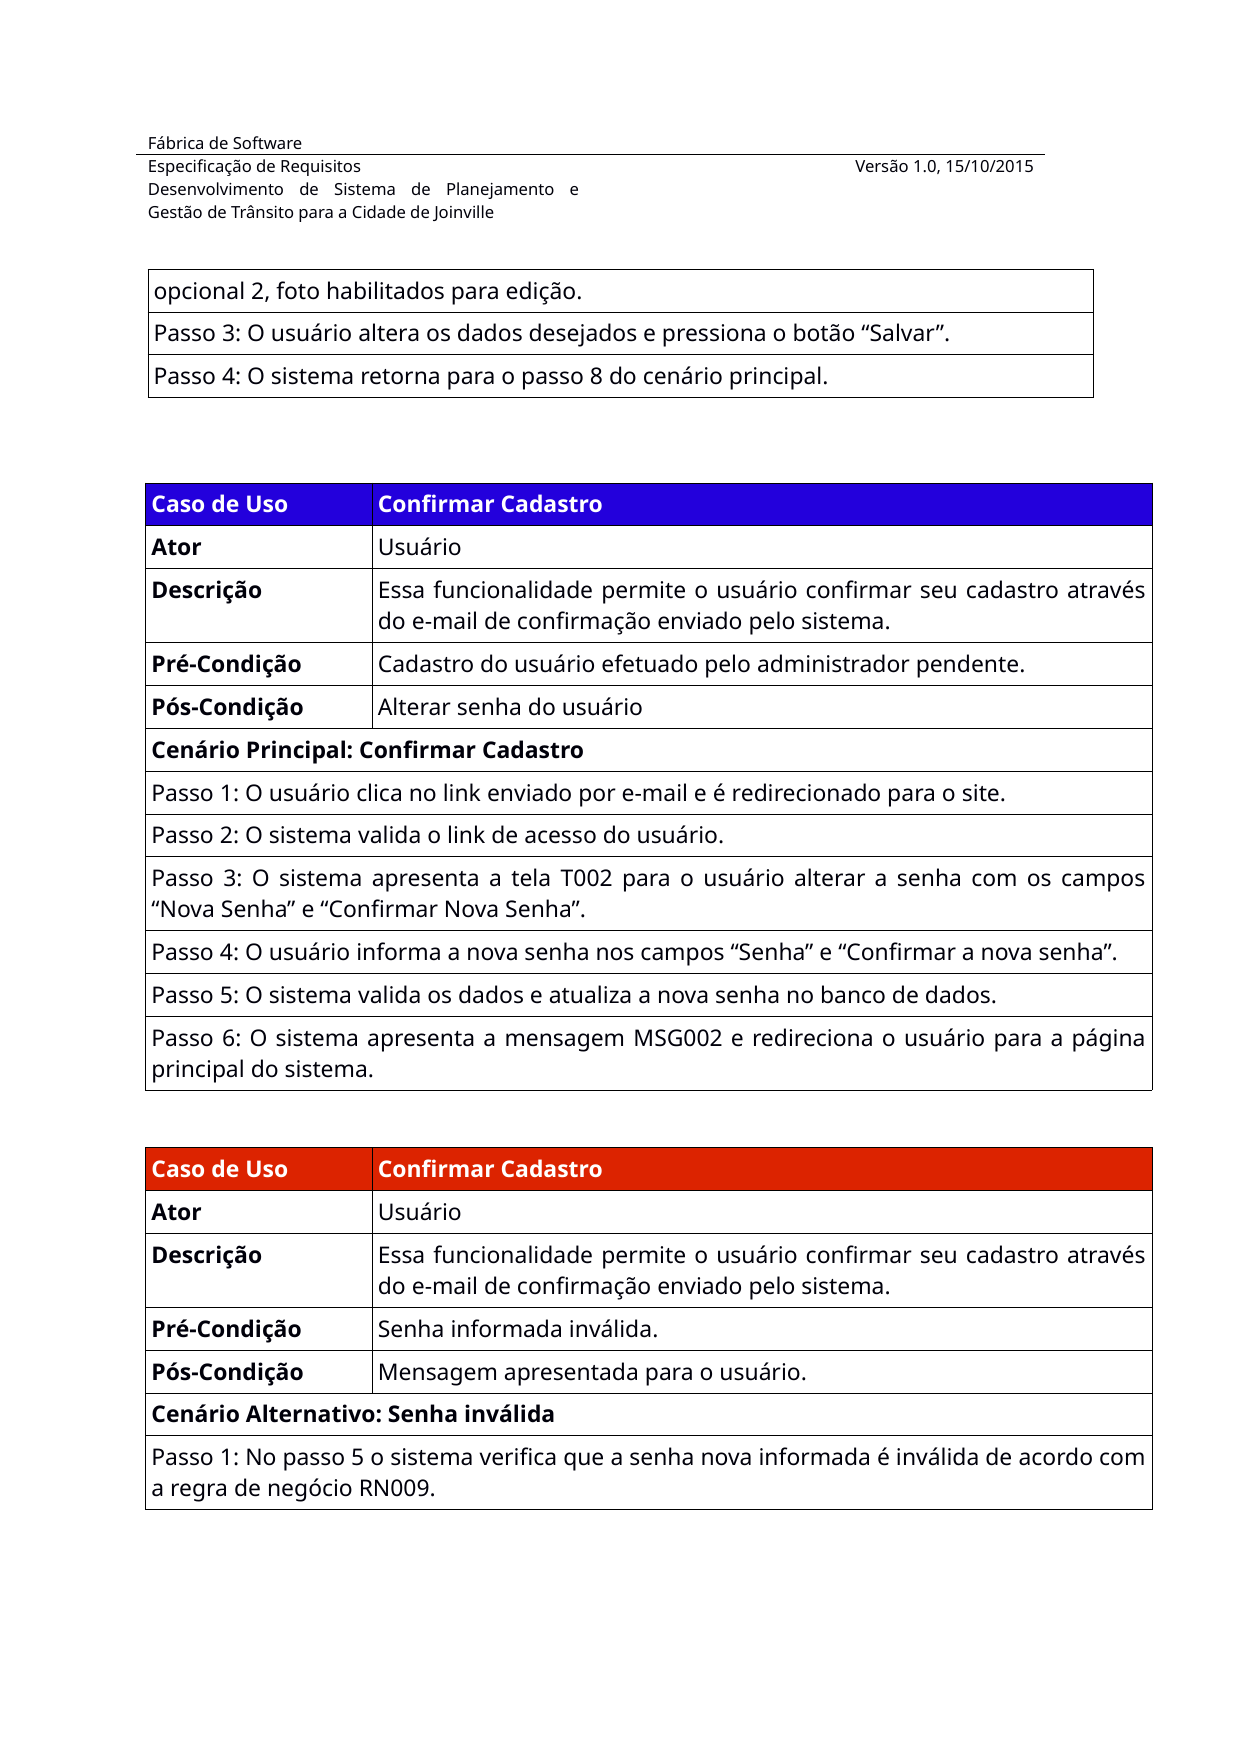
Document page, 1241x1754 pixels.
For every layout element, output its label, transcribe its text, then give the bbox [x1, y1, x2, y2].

table_cell Ator [146, 526, 372, 568]
table_cell Ator [146, 1191, 372, 1233]
table_cell Passo 6: O sistema apresenta a mensagem MSG002 e redireciona o usuário para a página principal do sistema. [146, 1017, 1152, 1090]
table_header Caso de Uso [146, 1148, 372, 1190]
table_cell Cenário Alternativo: Senha inválida [146, 1394, 1152, 1435]
table_cell Passo 1: O usuário clica no link enviado por e-mail e é redirecionado para o site. [146, 772, 1152, 813]
table_cell Senha informada inválida. [373, 1308, 1152, 1349]
table_cell Cadastro do usuário efetuado pelo administrador pendente. [373, 643, 1152, 685]
table_cell Usuário [373, 526, 1152, 568]
table_cell Pós-Condição [146, 1351, 372, 1392]
table_cell Alterar senha do usuário [373, 686, 1152, 728]
table_header Confirmar Cadastro [373, 1148, 1152, 1190]
table_cell Passo 2: O sistema valida o link de acesso do usuário. [146, 815, 1152, 856]
table_cell Passo 1: No passo 5 o sistema verifica que a senha nova informada é inválida de acordo com a regra de negócio RN009. [146, 1436, 1152, 1509]
table_cell Passo 4: O sistema retorna para o passo 8 do cenário principal. [149, 355, 1093, 397]
table_cell Essa funcionalidade permite o usuário confirmar seu cadastro através do e-mail de confirmação enviado pelo sistema. [373, 569, 1152, 642]
table_cell Passo 3: O sistema apresenta a tela T002 para o usuário alterar a senha com os campos “Nova Senha” e “Confirmar Nova Senha”. [146, 857, 1152, 930]
table_header Caso de Uso [146, 484, 372, 525]
table_cell Passo 3: O usuário altera os dados desejados e pressiona o botão “Salvar”. [149, 313, 1093, 354]
table_cell Pré-Condição [146, 1308, 372, 1349]
table_cell Passo 4: O usuário informa a nova senha nos campos “Senha” e “Confirmar a nova senha”. [146, 931, 1152, 973]
table_cell Mensagem apresentada para o usuário. [373, 1351, 1152, 1392]
table_cell Descrição [146, 569, 372, 642]
table_header Confirmar Cadastro [373, 484, 1152, 525]
table_cell Passo 5: O sistema valida os dados e atualiza a nova senha no banco de dados. [146, 974, 1152, 1016]
table_cell Usuário [373, 1191, 1152, 1233]
table_cell Pós-Condição [146, 686, 372, 728]
table_cell Cenário Principal: Confirmar Cadastro [146, 729, 1152, 771]
table_cell opcional 2, foto habilitados para edição. [149, 270, 1093, 312]
table_cell Pré-Condição [146, 643, 372, 685]
table_cell Descrição [146, 1234, 372, 1307]
table_cell Essa funcionalidade permite o usuário confirmar seu cadastro através do e-mail de confirmação enviado pelo sistema. [373, 1234, 1152, 1307]
